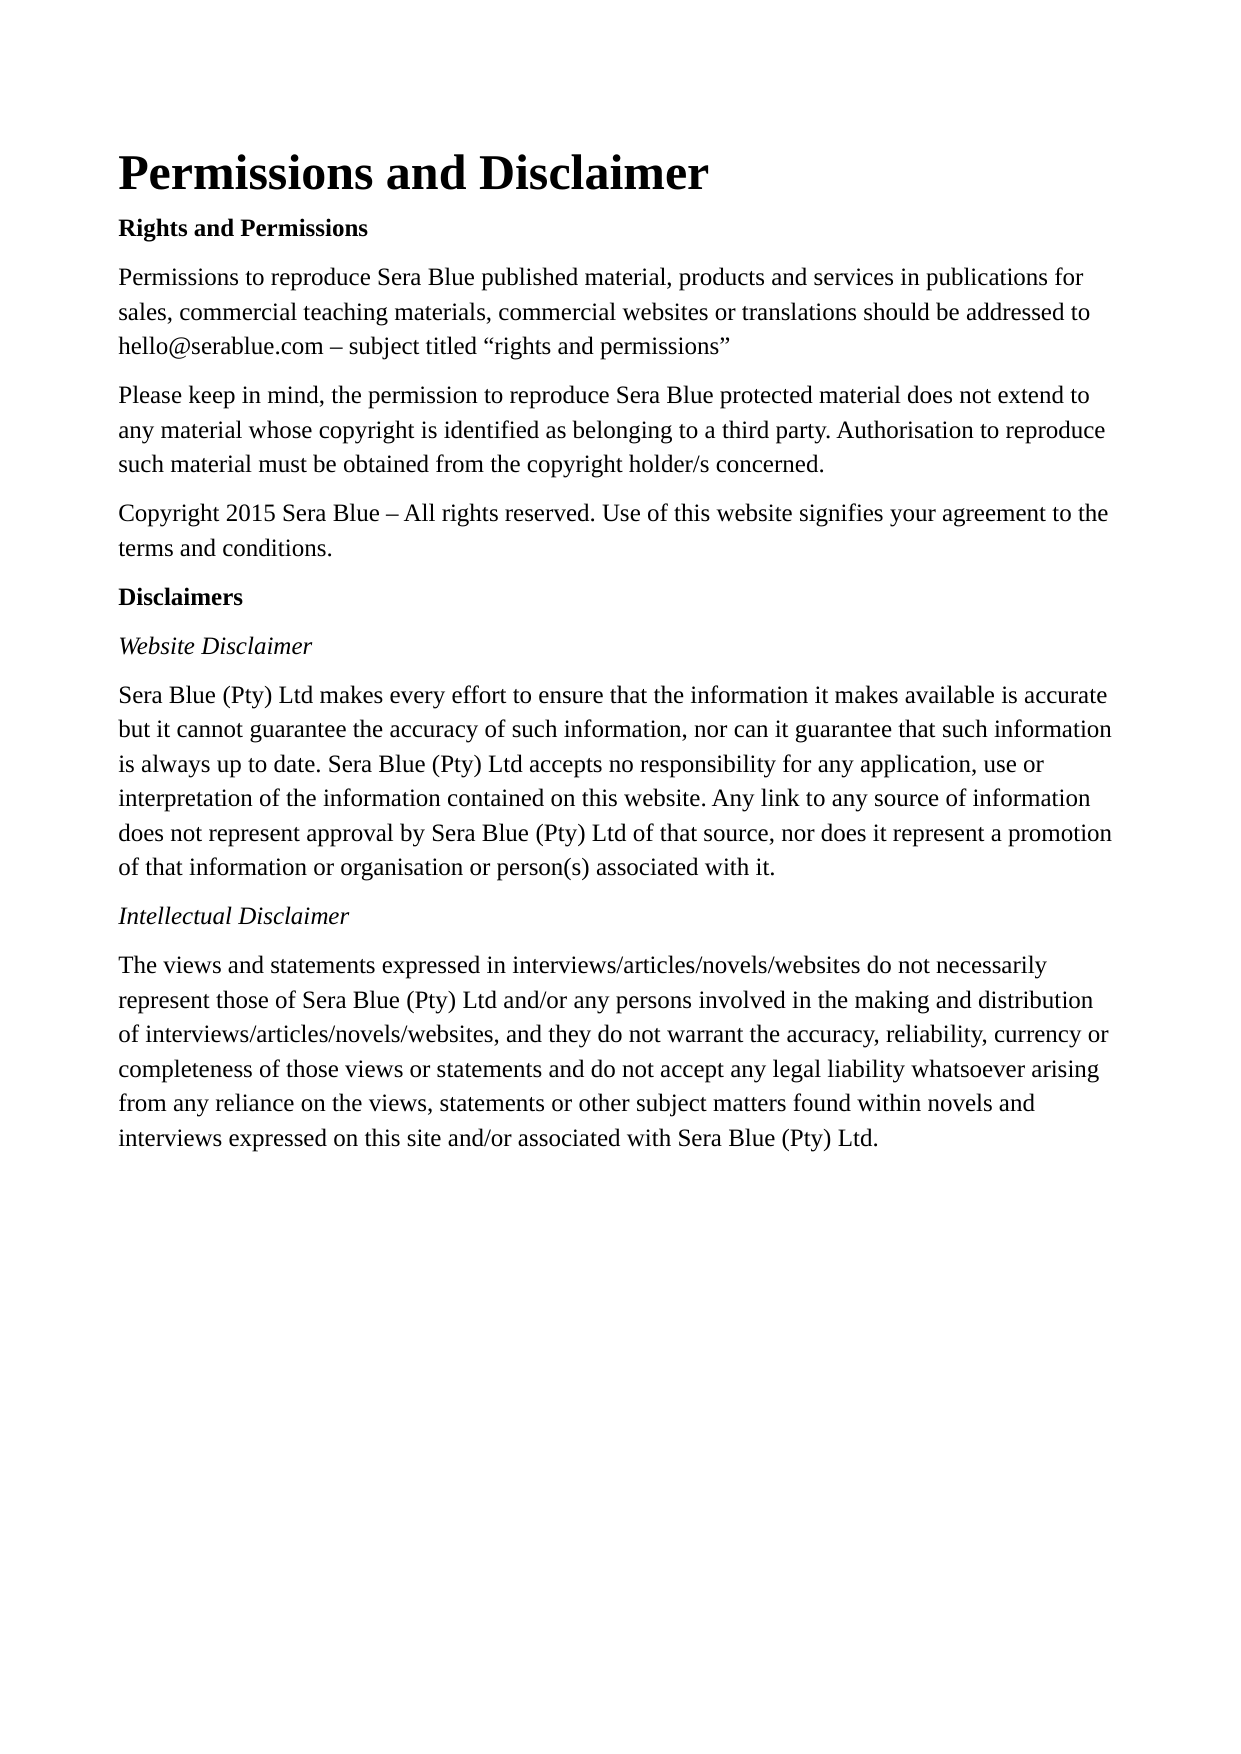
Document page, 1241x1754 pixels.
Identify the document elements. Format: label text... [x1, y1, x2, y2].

subtitle Permissions and Disclaimer [118, 143, 1122, 201]
text Website Disclaimer [118, 631, 1122, 659]
text Disclaimers [118, 582, 1122, 611]
text Rights and Permissions [118, 213, 1122, 242]
text Please keep in mind, the permission to reproduce Sera Blue protected material does not extend to any material whose copyright is identified as belonging to a third party. Authorisation to reproduce such material must be obtained from the copyright holder/s concerned. [118, 380, 1122, 478]
text Permissions to reproduce Sera Blue published material, products and services in publications for sales, commercial teaching materials, commercial websites or translations should be addressed to hello@serablue.com – subject titled “rights and permissions” [118, 262, 1122, 360]
text The views and statements expressed in interviews/articles/novels/websites do not necessarily represent those of Sera Blue (Pty) Ltd and/or any persons involved in the making and distribution of interviews/articles/novels/websites, and they do not warrant the accuracy, reliability, currency or completeness of those views or statements and do not accept any legal liability whatsoever arising from any reliance on the views, statements or other subject matters found within novels and interviews expressed on this site and/or associated with Sera Blue (Pty) Ltd. [118, 950, 1122, 1152]
text Intellectual Disclaimer [118, 901, 1122, 930]
text Sera Blue (Pty) Ltd makes every effort to ensure that the information it makes available is accurate but it cannot guarantee the accuracy of such information, nor can it guarantee that such information is always up to date. Sera Blue (Pty) Ltd accepts no responsibility for any application, use or interpretation of the information contained on this website. Any link to any source of information does not represent approval by Sera Blue (Pty) Ltd of that source, nor does it represent a promotion of that information or organisation or person(s) associated with it. [118, 680, 1122, 881]
text Copyright 2015 Sera Blue – All rights reserved. Use of this website signifies your agreement to the terms and conditions. [118, 498, 1122, 561]
